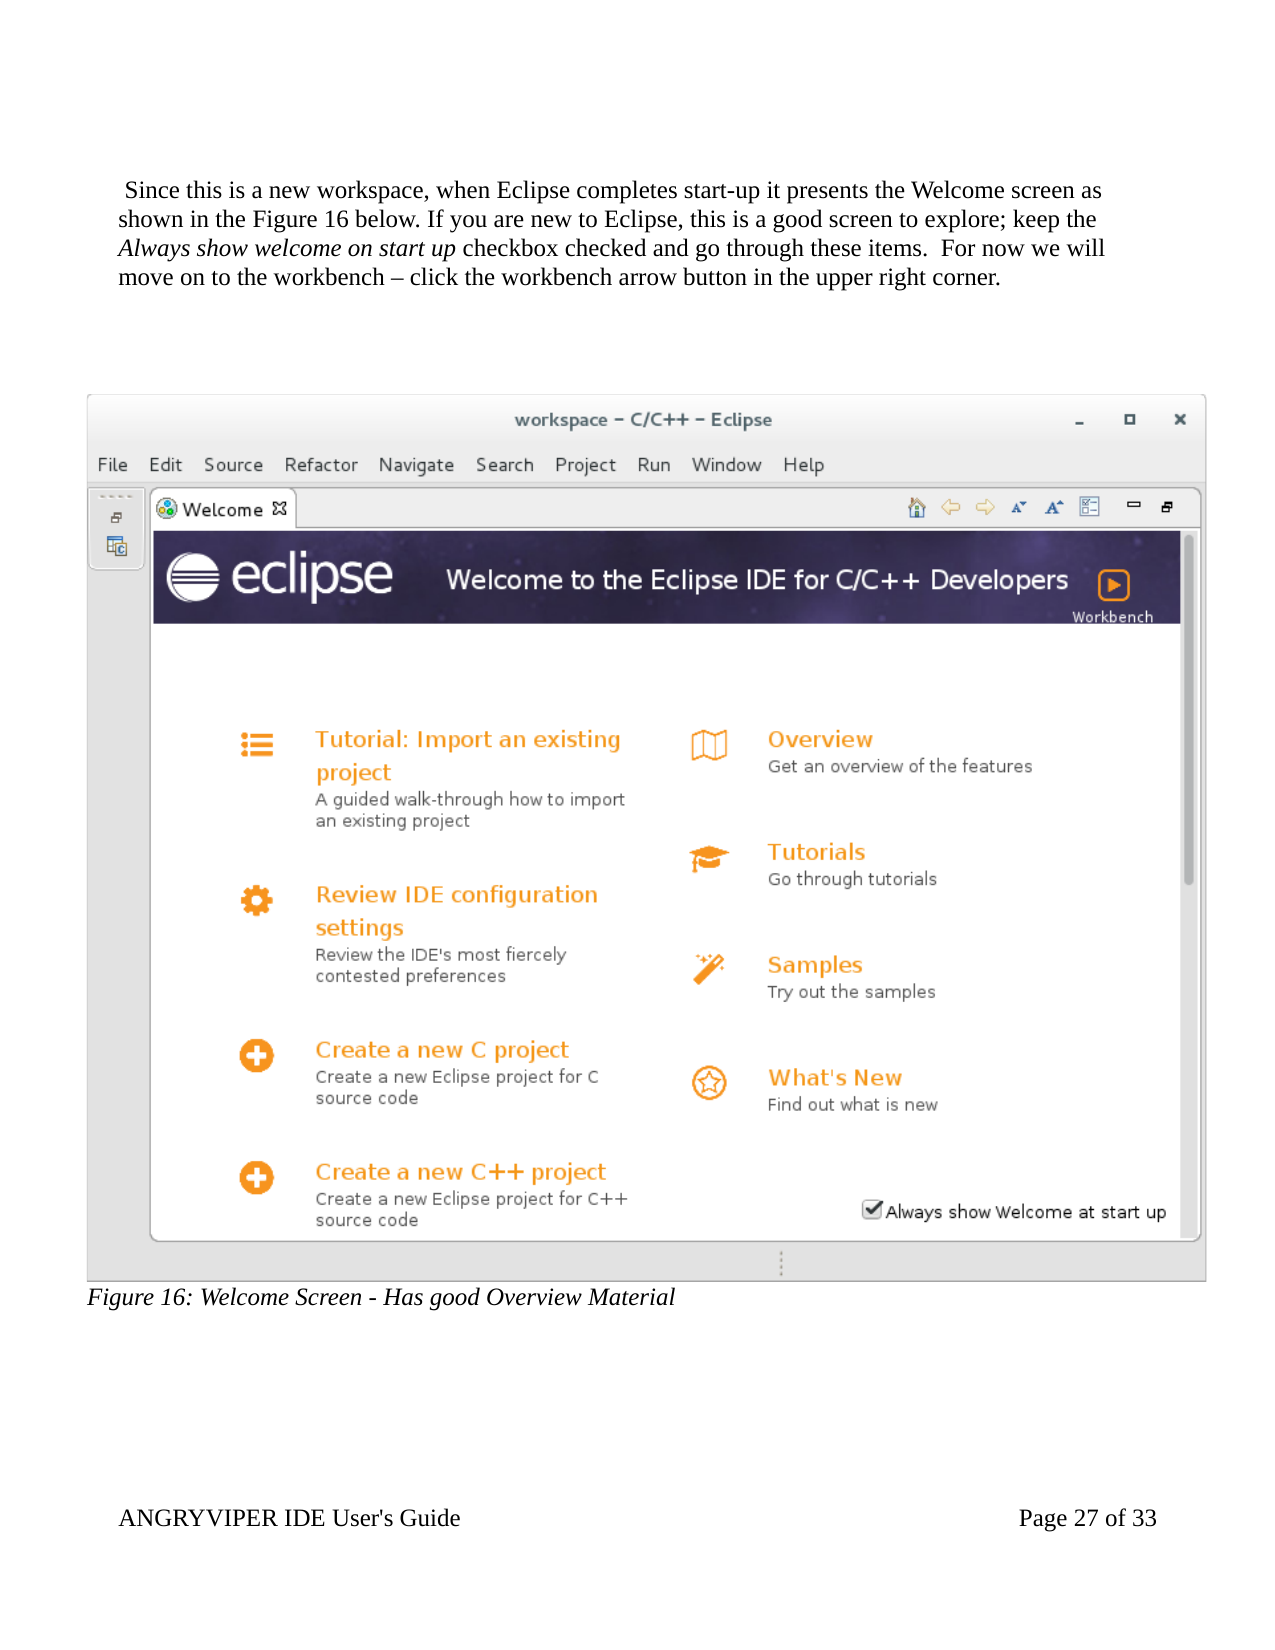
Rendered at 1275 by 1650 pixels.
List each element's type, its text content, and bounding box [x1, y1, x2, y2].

picture [86, 394, 1207, 1282]
text Figure 16: Welcome Screen - Has good Overview Material [87, 1282, 1207, 1311]
text Since this is a new workspace, when Eclipse completes start-up it presents the Welcome screen as shown in the Figure 16 below. If you are new to Eclipse, this is a good screen to explore; keep the Always show welcome on start up checkbox checked and go through these items. For now we will move on to the workbench – click the workbench arrow button in the upper right corner. [118, 176, 1157, 291]
